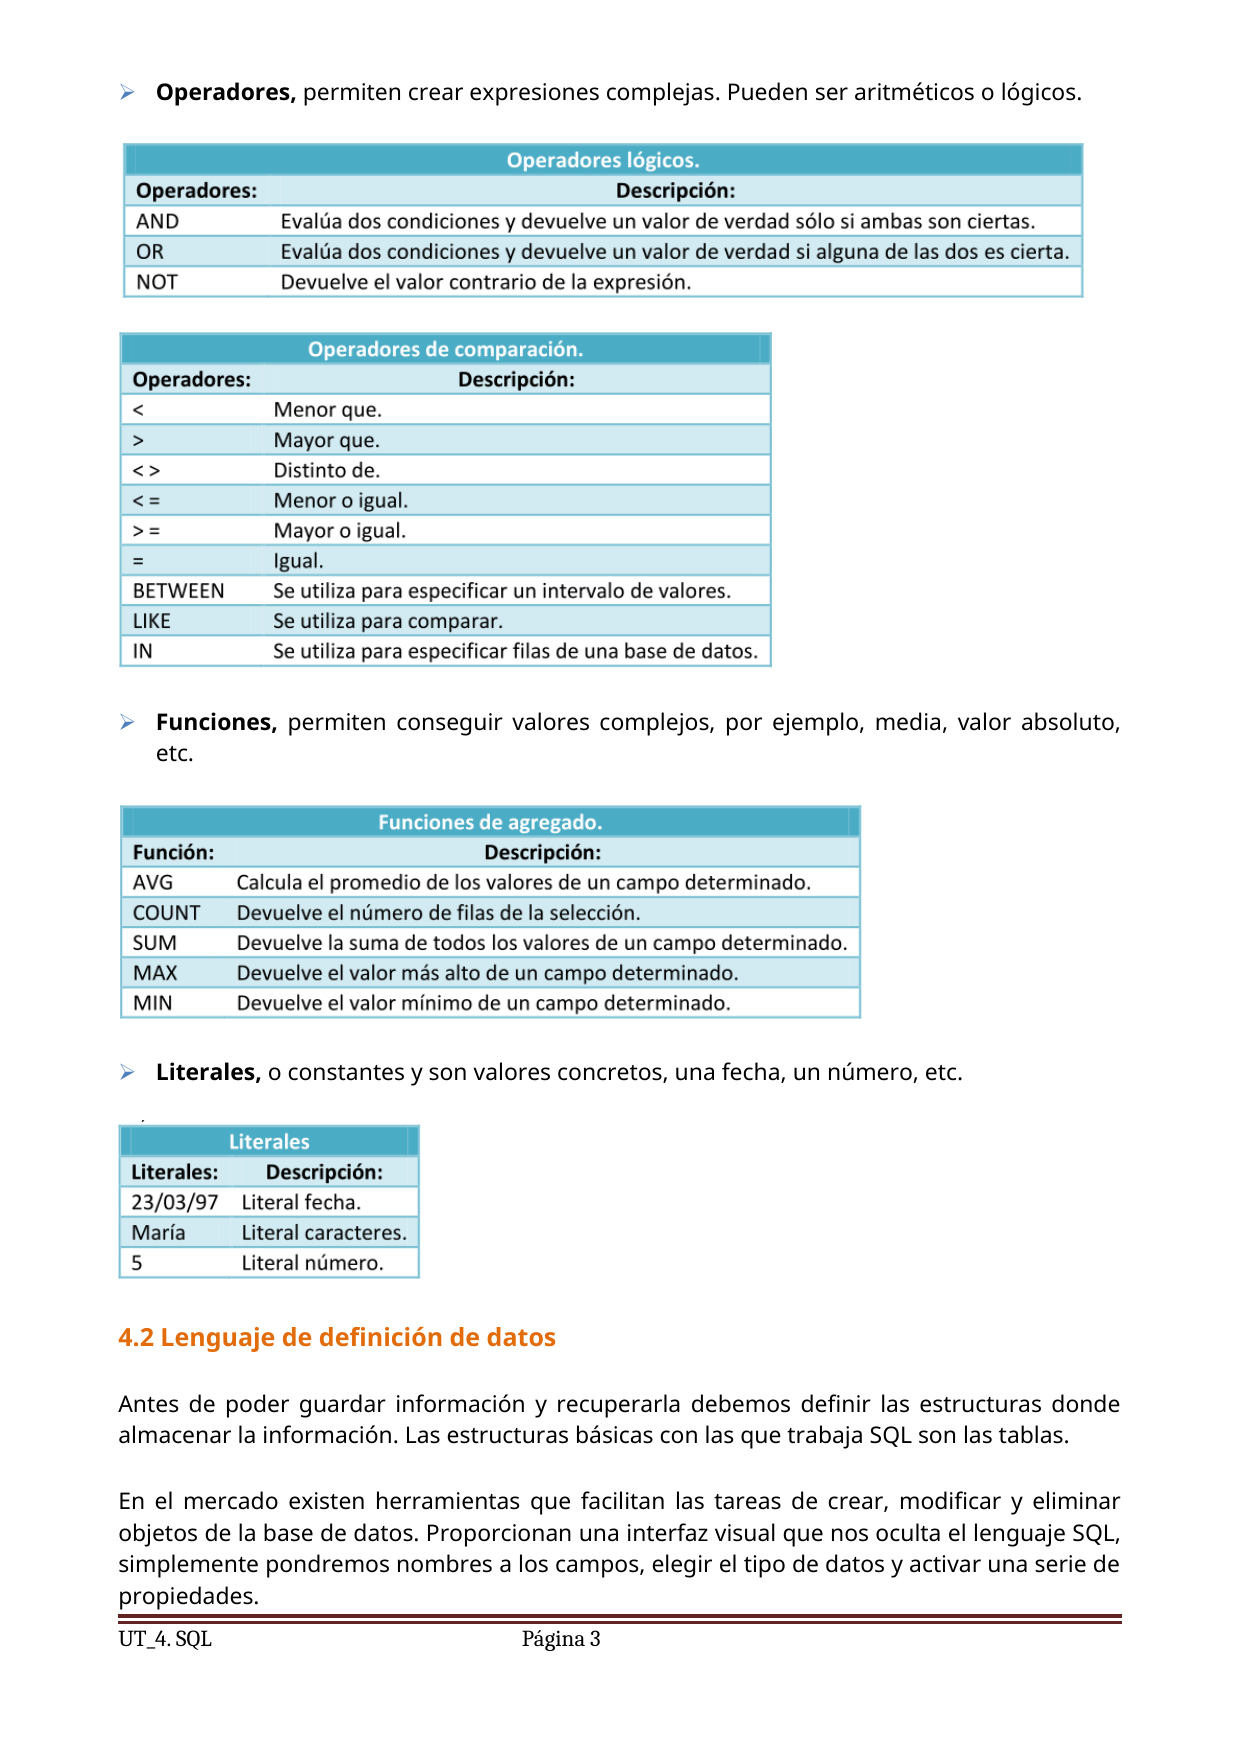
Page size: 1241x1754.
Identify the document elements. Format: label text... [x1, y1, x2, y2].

text 4.2 Lenguaje de definición de datos [118, 1319, 1122, 1353]
text En el mercado existen herramientas que facilitan las tareas de crear, modificar y eliminar objetos de la base de datos. Proporcionan una interfaz visual que nos oculta el lenguaje SQL, simplemente pondremos nombres a los campos, elegir el tipo de datos y activar una serie de propiedades. [118, 1484, 1122, 1611]
text Antes de poder guardar información y recuperarla debemos definir las estructuras donde almacenar la información. Las estructuras básicas con las que trabaja SQL son las tablas. [118, 1387, 1122, 1451]
list Funciones, permiten conseguir valores complejos, por ejemplo, media, valor absoluto, etc. [118, 705, 1122, 768]
list Literales, o constantes y son valores concretos, una fecha, un número, etc. [118, 1055, 1122, 1087]
list Operadores, permiten crear expresiones complejas. Pueden ser aritméticos o lógicos. [118, 75, 1122, 107]
